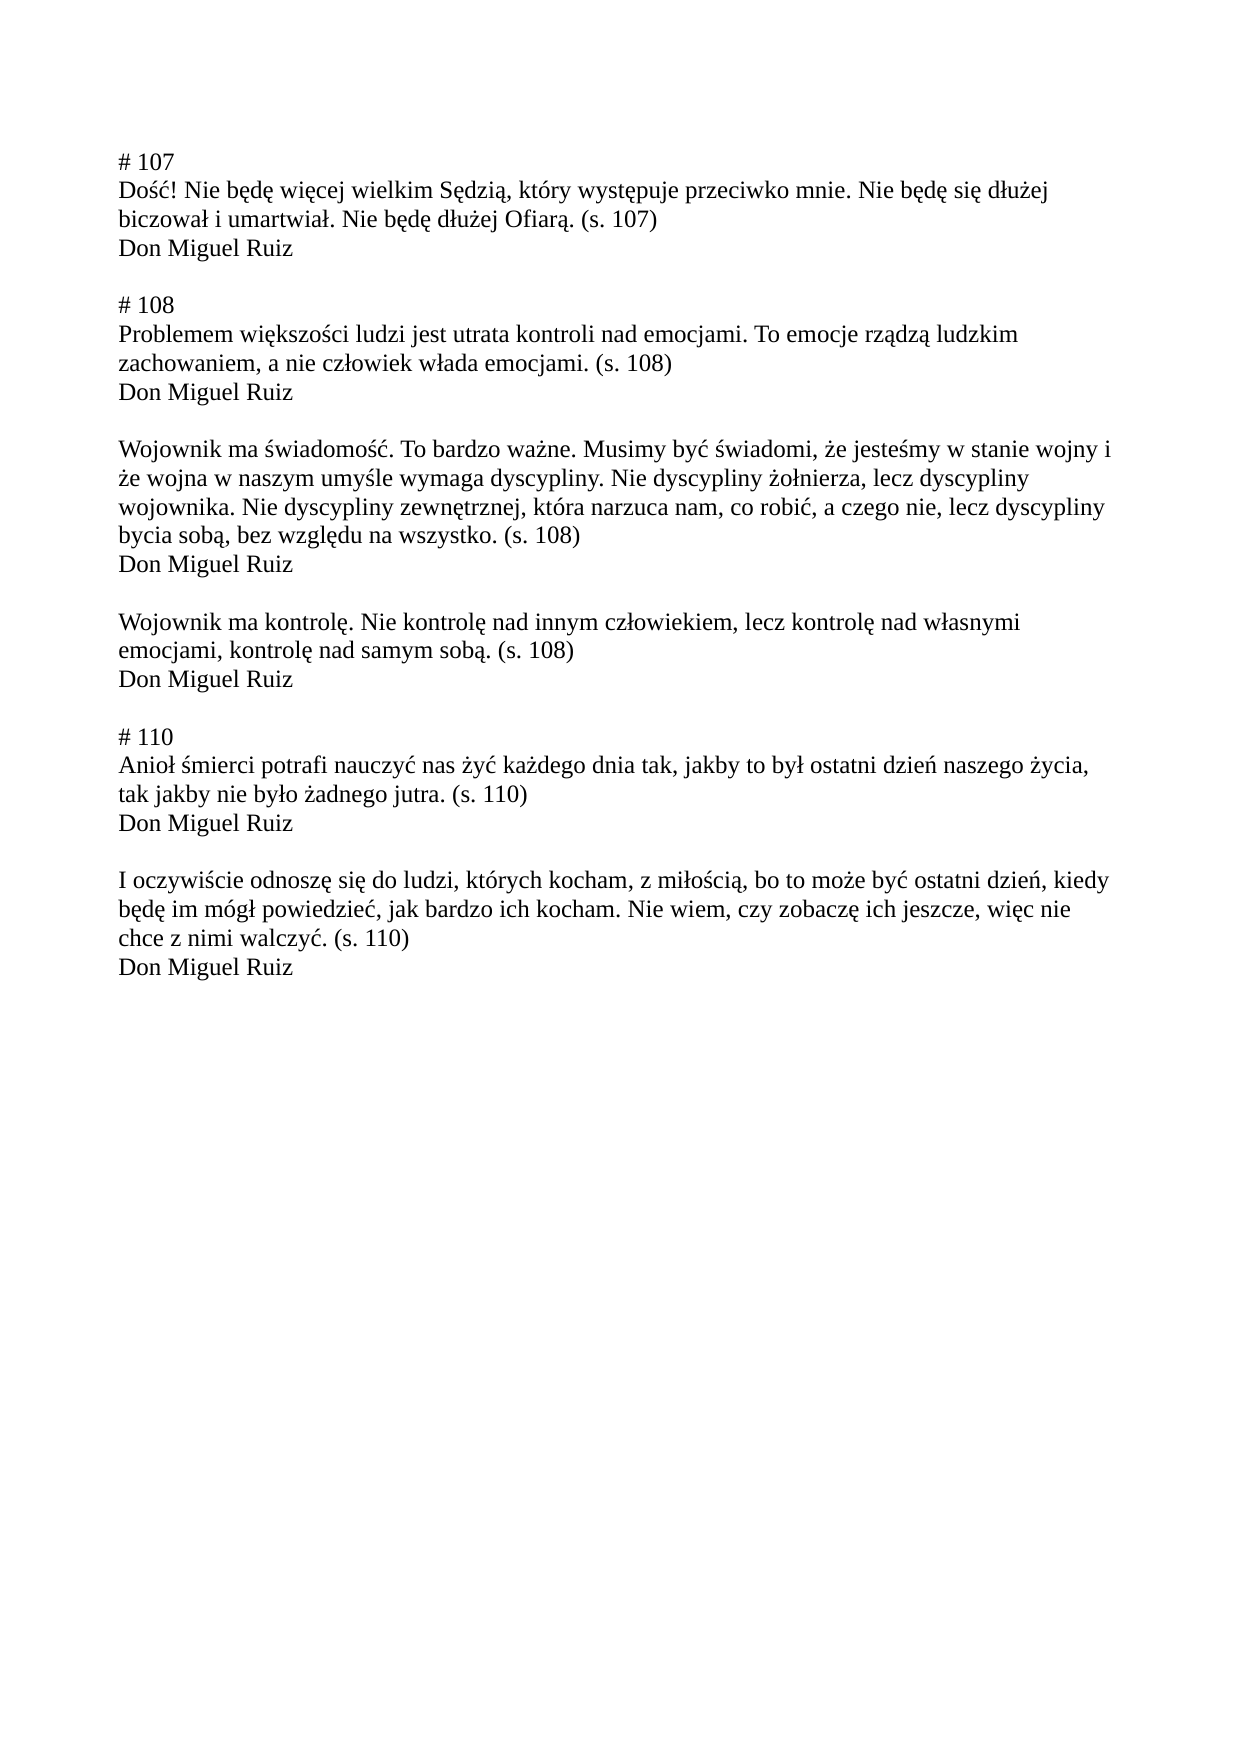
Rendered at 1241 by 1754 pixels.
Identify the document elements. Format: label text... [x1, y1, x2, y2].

text Wojownik ma świadomość. To bardzo ważne. Musimy być świadomi, że jesteśmy w stanie wojny i że wojna w naszym umyśle wymaga dyscypliny. Nie dyscypliny żołnierza, lecz dyscypliny wojownika. Nie dyscypliny zewnętrznej, która narzuca nam, co robić, a czego nie, lecz dyscypliny bycia sobą, bez względu na wszystko. (s. 108) [118, 434, 1122, 549]
text # 110 [118, 722, 1122, 751]
text Anioł śmierci potrafi nauczyć nas żyć każdego dnia tak, jakby to był ostatni dzień naszego życia, tak jakby nie było żadnego jutra. (s. 110) [118, 751, 1122, 808]
text Don Miguel Ruiz [118, 808, 1122, 837]
text # 107 [118, 147, 1122, 176]
text Don Miguel Ruiz [118, 549, 1122, 578]
text Don Miguel Ruiz [118, 664, 1122, 693]
text Problemem większości ludzi jest utrata kontroli nad emocjami. To emocje rządzą ludzkim zachowaniem, a nie człowiek włada emocjami. (s. 108) [118, 319, 1122, 377]
text Don Miguel Ruiz [118, 952, 1122, 981]
text Dość! Nie będę więcej wielkim Sędzią, który występuje przeciwko mnie. Nie będę się dłużej biczował i umartwiał. Nie będę dłużej Ofiarą. (s. 107) [118, 176, 1122, 233]
text Don Miguel Ruiz [118, 233, 1122, 262]
text # 108 [118, 291, 1122, 319]
text I oczywiście odnoszę się do ludzi, których kocham, z miłością, bo to może być ostatni dzień, kiedy będę im mógł powiedzieć, jak bardzo ich kocham. Nie wiem, czy zobaczę ich jeszcze, więc nie chce z nimi walczyć. (s. 110) [118, 866, 1122, 952]
text Wojownik ma kontrolę. Nie kontrolę nad innym człowiekiem, lecz kontrolę nad własnymi emocjami, kontrolę nad samym sobą. (s. 108) [118, 607, 1122, 664]
text Don Miguel Ruiz [118, 377, 1122, 406]
